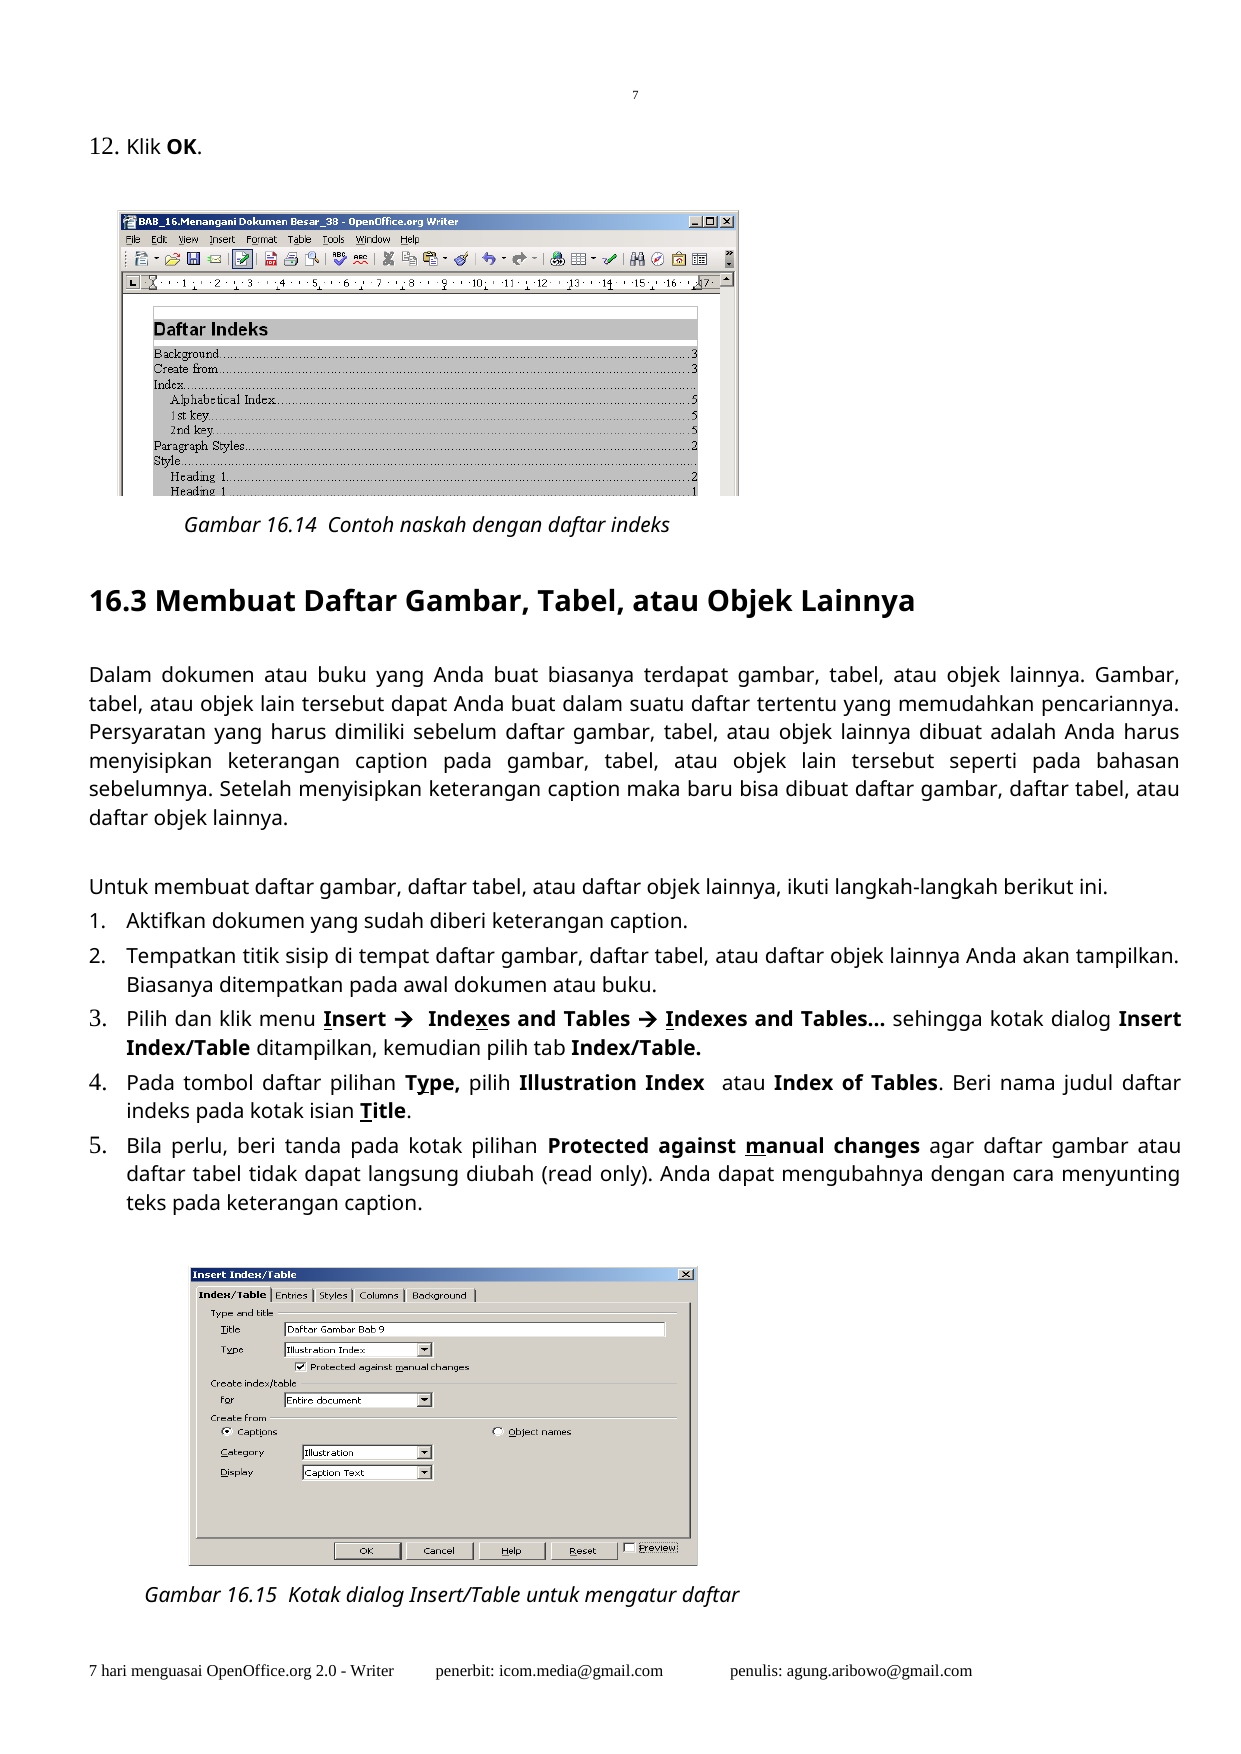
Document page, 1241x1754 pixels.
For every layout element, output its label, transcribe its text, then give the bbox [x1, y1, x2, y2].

list Pada tombol daftar pilihan Type, pilih Illustration Index atau Index of Tables. Beri nama judul daftar indeks pada kotak isian Title. [88, 1068, 1182, 1124]
list Bila perlu, beri tanda pada kotak pilihan Protected against manual changes agar daftar gambar atau daftar tabel tidak dapat langsung diubah (read only). Anda dapat mengubahnya dengan cara menyunting teks pada keterangan caption. [88, 1131, 1182, 1216]
list Membuat Daftar Gambar, Tabel, atau Objek Lainnya [88, 580, 1182, 619]
list Tempatkan titik sisip di tempat daftar gambar, daftar tabel, atau daftar objek lainnya Anda akan tampilkan. Biasanya ditempatkan pada awal dokumen atau buku. [88, 941, 1182, 998]
table_header [77, 195, 779, 504]
picture [188, 1266, 698, 1566]
table_header [107, 1251, 779, 1574]
text Untuk membuat daftar gambar, daftar tabel, atau daftar objek lainnya, ikuti langkah-langkah berikut ini. [88, 872, 1182, 900]
list Aktifkan dokumen yang sudah diberi keterangan caption. [88, 907, 1182, 935]
list Klik OK. [88, 132, 1182, 160]
text Dalam dokumen atau buku yang Anda buat biasanya terdapat gambar, tabel, atau objek lainnya. Gambar, tabel, atau objek lain tersebut dapat Anda buat dalam suatu daftar tertentu yang memudahkan pencariannya. Persyaratan yang harus dimiliki sebelum daftar gambar, tabel, atau objek lainnya dibuat adalah Anda harus menyisipkan keterangan caption pada gambar, tabel, atau objek lain tersebut seperti pada bahasan sebelumnya. Setelah menyisipkan keterangan caption maka baru bisa dibuat daftar gambar, daftar tabel, atau daftar objek lainnya. [88, 660, 1182, 831]
table_cell Gambar 16.14 Contoh naskah dengan daftar indeks [77, 504, 779, 539]
table_cell Gambar 16.15 Kotak dialog Insert/Table untuk mengatur daftar [107, 1574, 779, 1613]
picture [117, 210, 739, 496]
list Pilih dan klik menu Insert  Indexes and Tables  Indexes and Tables... sehingga kotak dialog Insert Index/Table ditampilkan, kemudian pilih tab Index/Table. [88, 1004, 1182, 1061]
